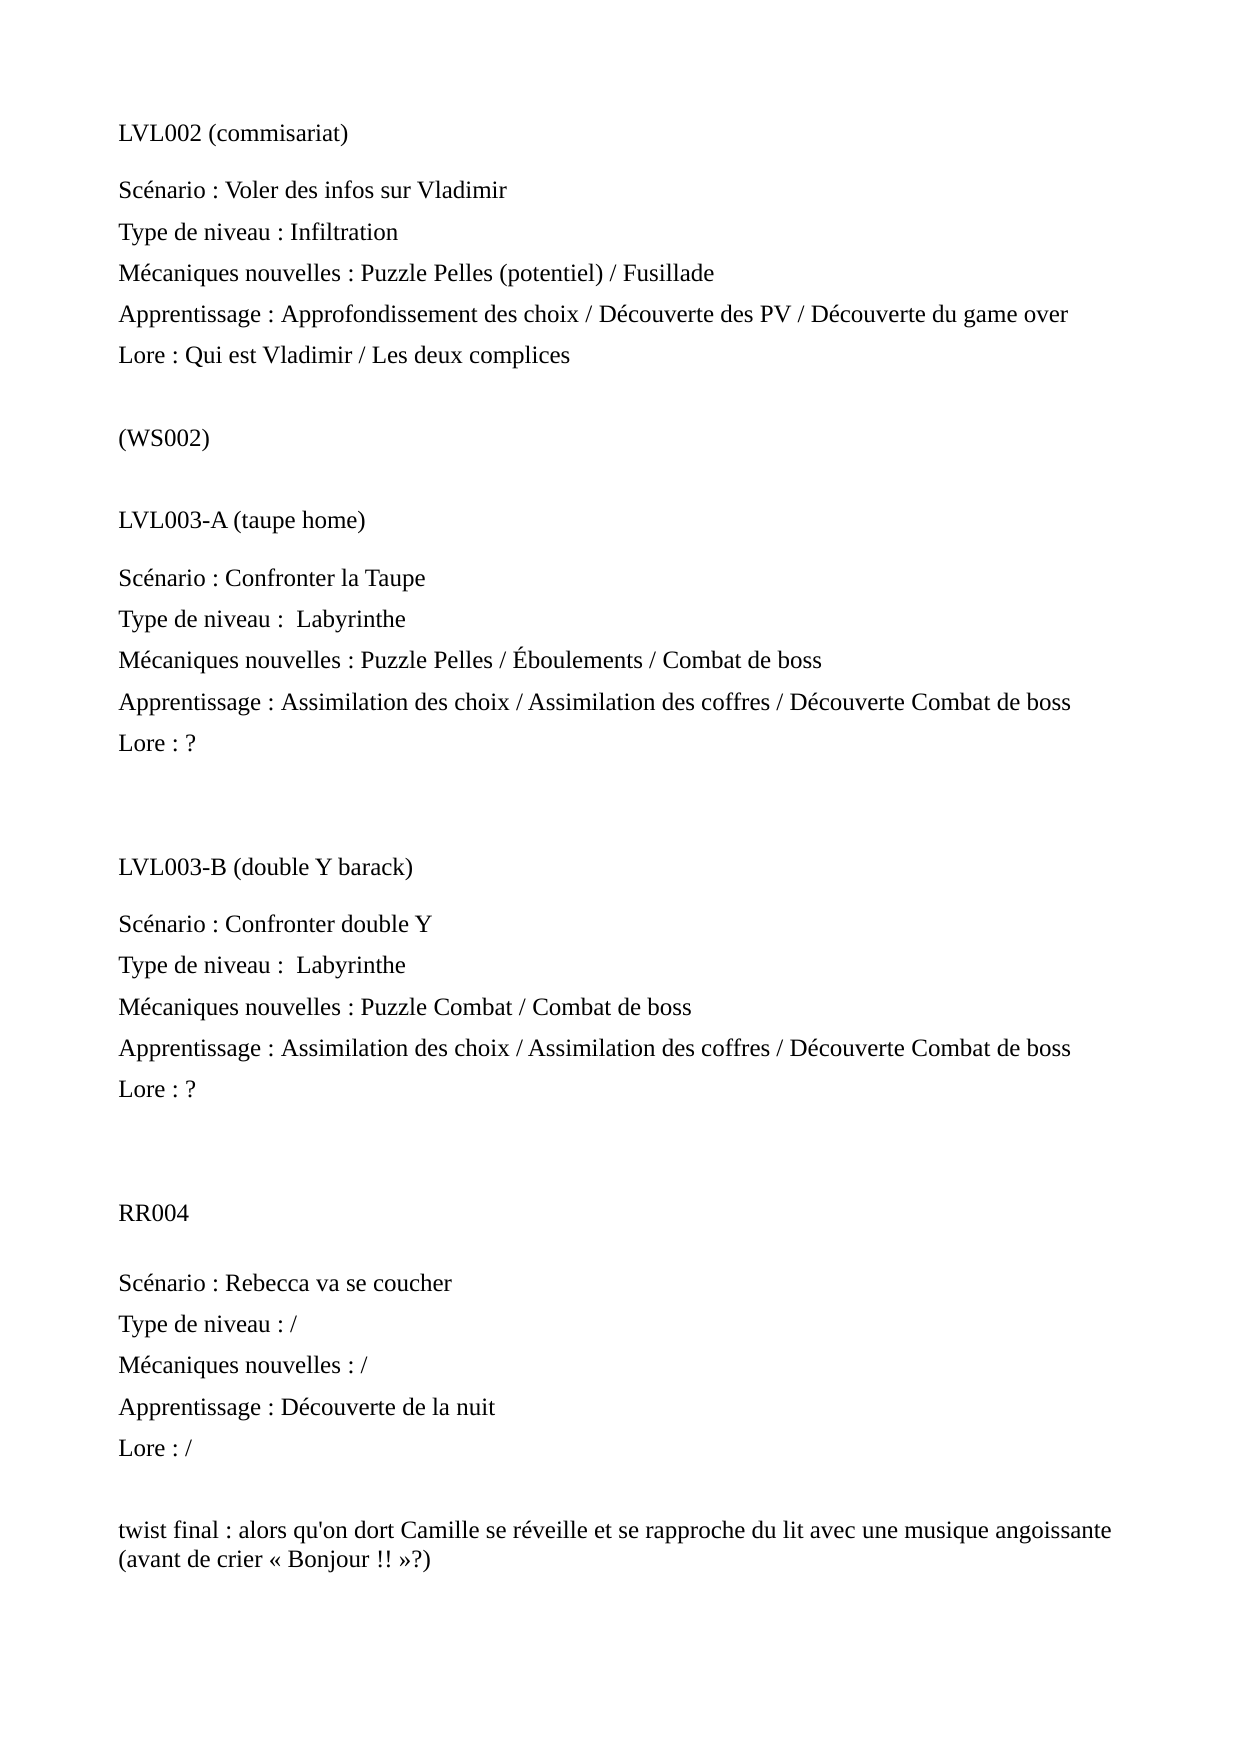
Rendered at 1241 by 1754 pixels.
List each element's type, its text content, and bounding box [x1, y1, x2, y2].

text Type de niveau : Labyrinthe [118, 951, 1122, 979]
text twist final : alors qu'on dort Camille se réveille et se rapproche du lit avec une musique angoissante (avant de crier « Bonjour !! »?) [118, 1516, 1122, 1573]
text RR004 [118, 1198, 1122, 1227]
text LVL003-A (taupe home) [118, 506, 1122, 534]
text Mécaniques nouvelles : Puzzle Combat / Combat de boss [118, 992, 1122, 1021]
text Lore : Qui est Vladimir / Les deux complices [118, 341, 1122, 369]
text LVL002 (commisariat) [118, 118, 1122, 147]
text Scénario : Voler des infos sur Vladimir [118, 147, 1122, 204]
text Lore : ? [118, 728, 1122, 757]
text Scénario : Rebecca va se coucher [118, 1239, 1122, 1297]
text (WS002) [118, 423, 1122, 452]
text Apprentissage : Approfondissement des choix / Découverte des PV / Découverte du game over [118, 299, 1122, 328]
text Type de niveau : / [118, 1309, 1122, 1338]
text Scénario : Confronter la Taupe [118, 534, 1122, 592]
text Mécaniques nouvelles : / [118, 1351, 1122, 1379]
text Apprentissage : Découverte de la nuit [118, 1392, 1122, 1421]
text Lore : / [118, 1433, 1122, 1462]
text Type de niveau : Labyrinthe [118, 604, 1122, 633]
text Apprentissage : Assimilation des choix / Assimilation des coffres / Découverte Combat de boss [118, 687, 1122, 716]
text Type de niveau : Infiltration [118, 217, 1122, 246]
text Lore : ? [118, 1074, 1122, 1103]
text Mécaniques nouvelles : Puzzle Pelles / Éboulements / Combat de boss [118, 646, 1122, 674]
text Scénario : Confronter double Y [118, 881, 1122, 938]
text Apprentissage : Assimilation des choix / Assimilation des coffres / Découverte Combat de boss [118, 1033, 1122, 1062]
text Mécaniques nouvelles : Puzzle Pelles (potentiel) / Fusillade [118, 258, 1122, 287]
text LVL003-B (double Y barack) [118, 852, 1122, 881]
